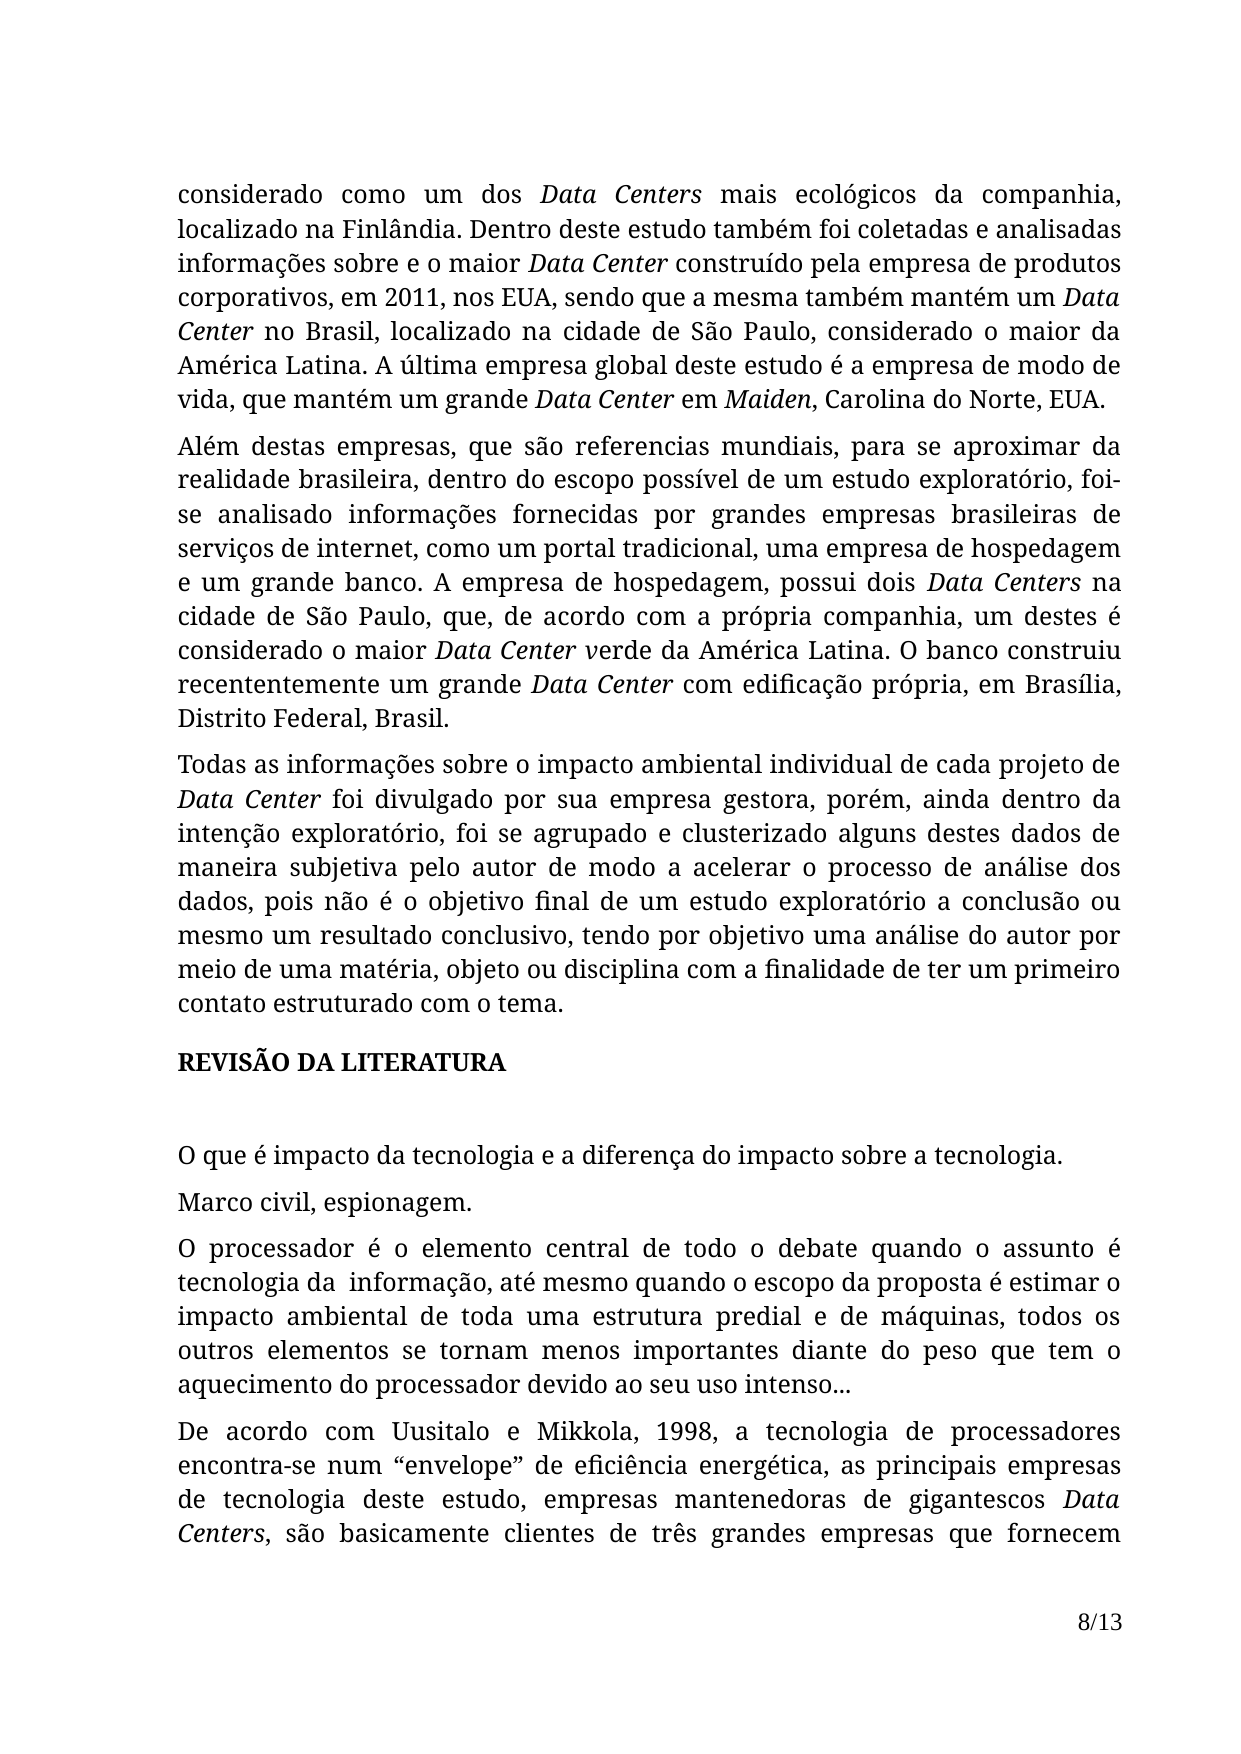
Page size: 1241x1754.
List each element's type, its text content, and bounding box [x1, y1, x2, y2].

subtitle Revisão da Literatura [177, 1044, 1122, 1079]
text O processador é o elemento central de todo o debate quando o assunto é tecnologia da informação, até mesmo quando o escopo da proposta é estimar o impacto ambiental de toda uma estrutura predial e de máquinas, todos os outros elementos se tornam menos importantes diante do peso que tem o aquecimento do processador devido ao seu uso intenso... [177, 1231, 1122, 1401]
text O que é impacto da tecnologia e a diferença do impacto sobre a tecnologia. [177, 1138, 1122, 1172]
text Todas as informações sobre o impacto ambiental individual de cada projeto de Data Center foi divulgado por sua empresa gestora, porém, ainda dentro da intenção exploratório, foi se agrupado e clusterizado alguns destes dados de maneira subjetiva pelo autor de modo a acelerar o processo de análise dos dados, pois não é o objetivo final de um estudo exploratório a conclusão ou mesmo um resultado conclusivo, tendo por objetivo uma análise do autor por meio de uma matéria, objeto ou disciplina com a finalidade de ter um primeiro contato estruturado com o tema. [177, 747, 1122, 1020]
text considerado como um dos Data Centers mais ecológicos da companhia, localizado na Finlândia. Dentro deste estudo também foi coletadas e analisadas informações sobre e o maior Data Center construído pela empresa de produtos corporativos, em 2011, nos EUA, sendo que a mesma também mantém um Data Center no Brasil, localizado na cidade de São Paulo, considerado o maior da América Latina. A última empresa global deste estudo é a empresa de modo de vida, que mantém um grande Data Center em Maiden, Carolina do Norte, EUA. [177, 177, 1122, 416]
text De acordo com Uusitalo e Mikkola, 1998, a tecnologia de processadores encontra-se num “envelope” de eficiência energética, as principais empresas de tecnologia deste estudo, empresas mantenedoras de gigantescos Data Centers, são basicamente clientes de três grandes empresas que fornecem [177, 1413, 1122, 1550]
text Marco civil, espionagem. [177, 1184, 1122, 1218]
text Além destas empresas, que são referencias mundiais, para se aproximar da realidade brasileira, dentro do escopo possível de um estudo exploratório, foi-se analisado informações fornecidas por grandes empresas brasileiras de serviços de internet, como um portal tradicional, uma empresa de hospedagem e um grande banco. A empresa de hospedagem, possui dois Data Centers na cidade de São Paulo, que, de acordo com a própria companhia, um destes é considerado o maior Data Center verde da América Latina. O banco construiu recententemente um grande Data Center com edificação própria, em Brasília, Distrito Federal, Brasil. [177, 428, 1122, 735]
